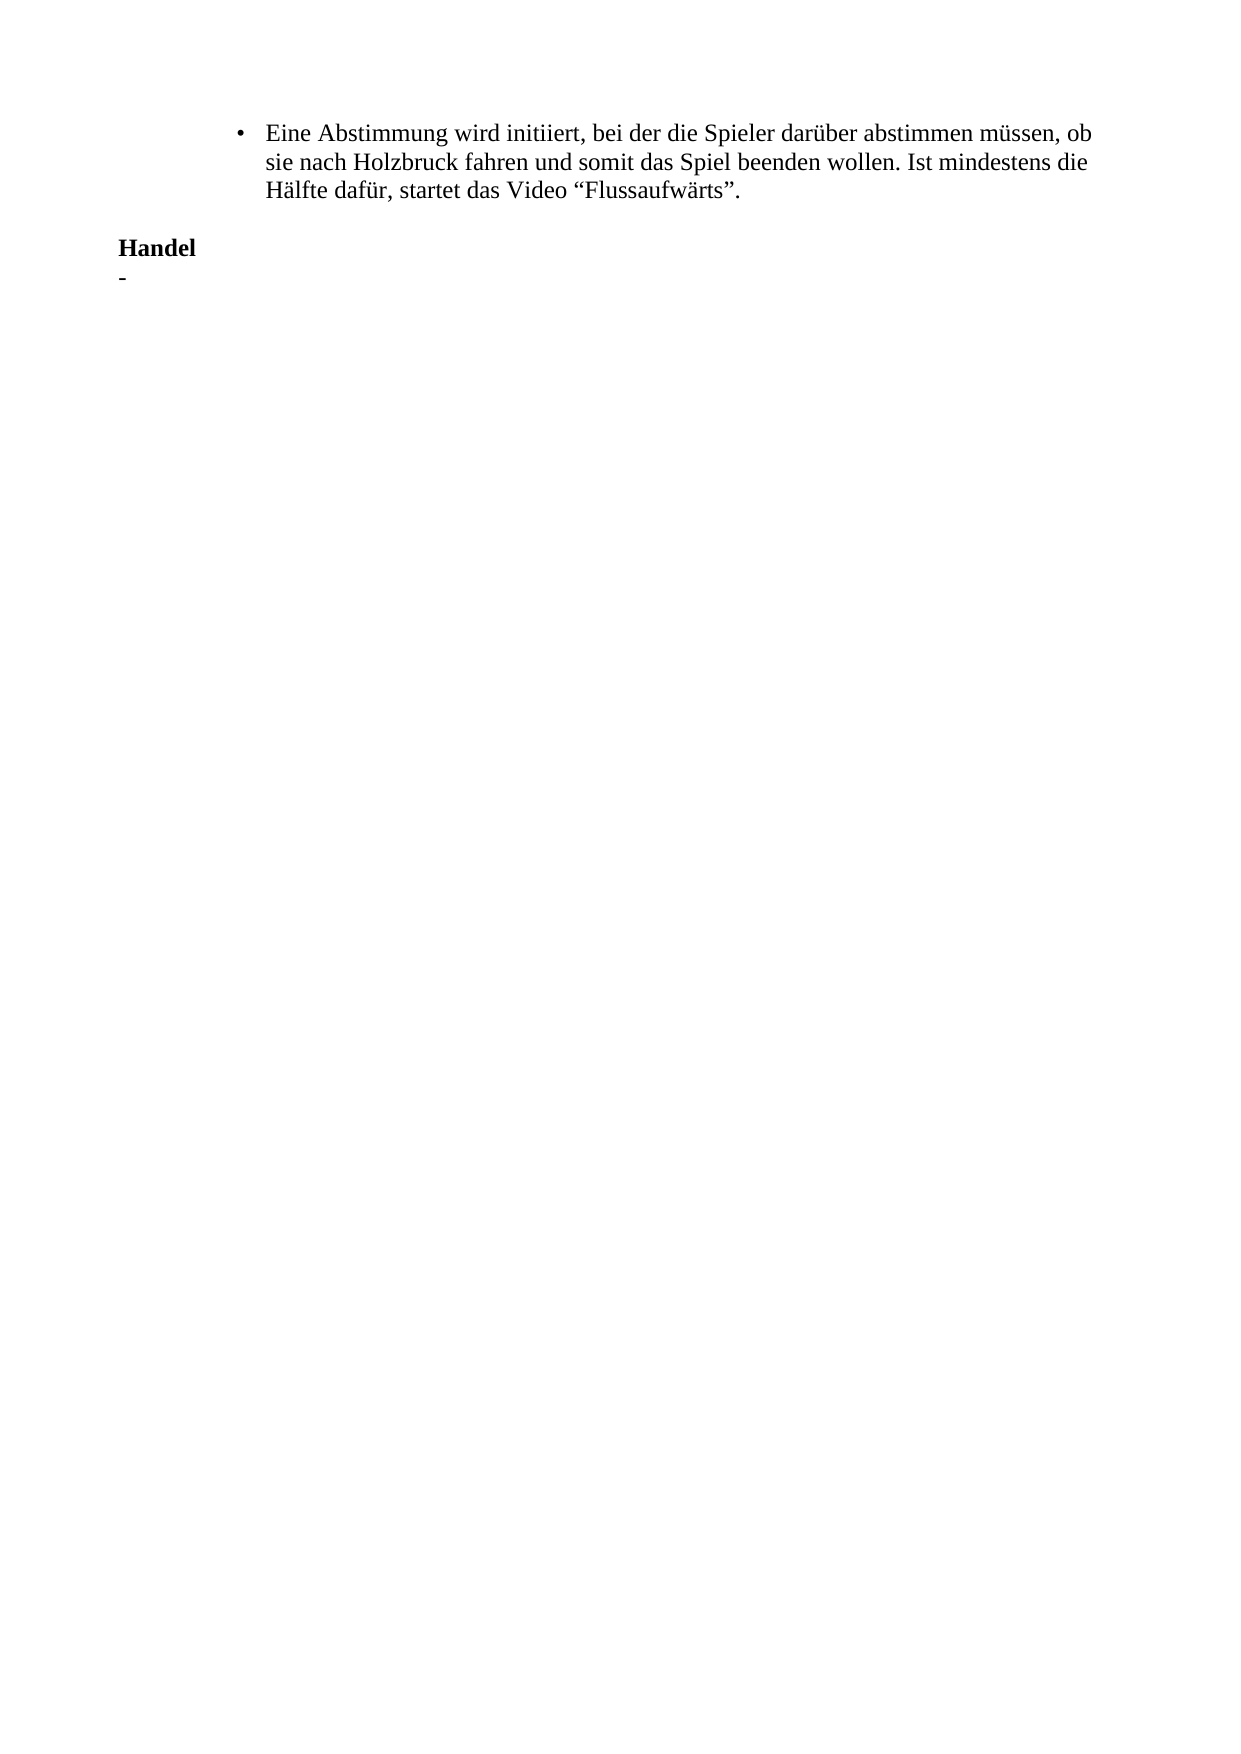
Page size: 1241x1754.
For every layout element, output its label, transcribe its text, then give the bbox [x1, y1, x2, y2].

text - [118, 262, 1122, 291]
list Eine Abstimmung wird initiiert, bei der die Spieler darüber abstimmen müssen, ob sie nach Holzbruck fahren und somit das Spiel beenden wollen. Ist mindestens die Hälfte dafür, startet das Video “Flussaufwärts”. [236, 118, 1122, 204]
text Handel [118, 233, 1122, 262]
